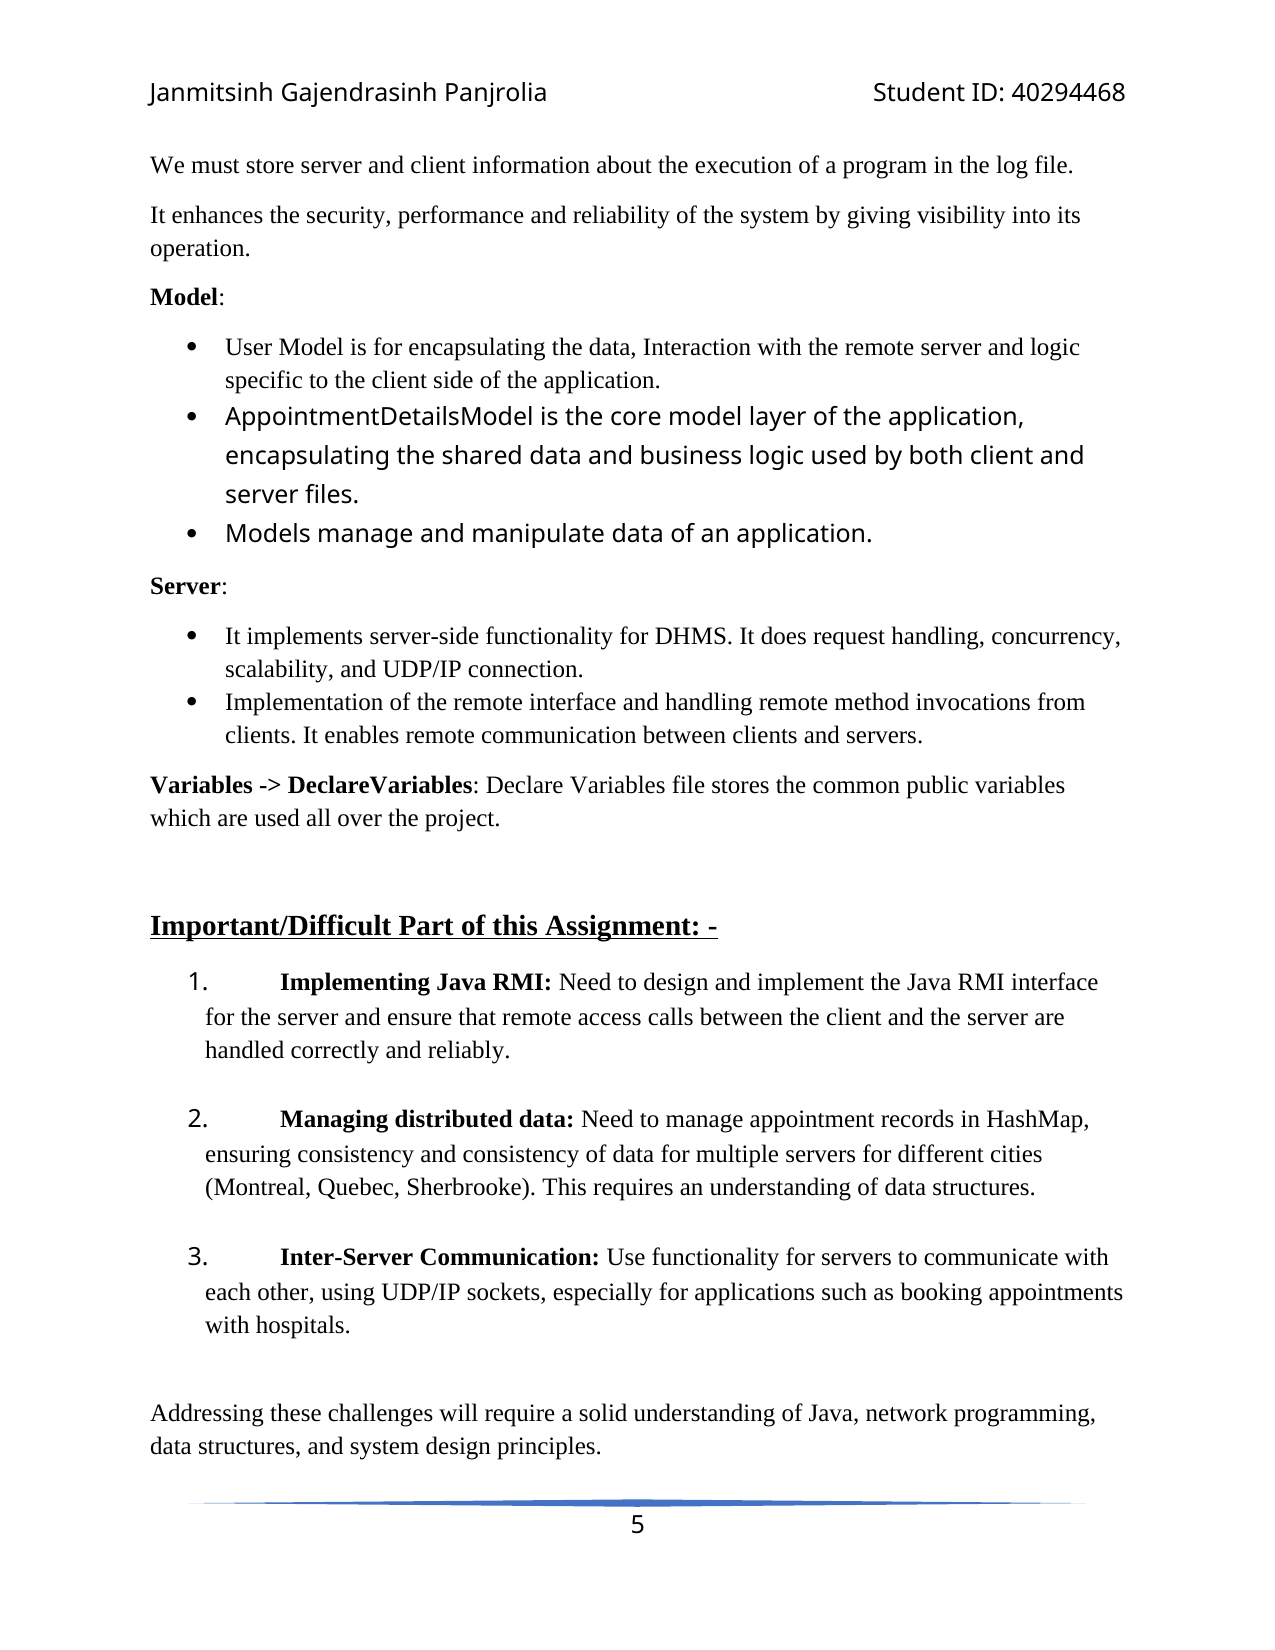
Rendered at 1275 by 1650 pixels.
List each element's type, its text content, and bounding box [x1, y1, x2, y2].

list Managing distributed data: Need to manage appointment records in HashMap, ensuring consistency and consistency of data for multiple servers for different cities (Montreal, Quebec, Sherbrooke). This requires an understanding of data structures. [187, 1101, 1125, 1201]
text We must store server and client information about the execution of a program in the log file. [150, 150, 1125, 179]
text Addressing these challenges will require a solid understanding of Java, network programming, data structures, and system design principles. [150, 1398, 1125, 1460]
list User Model is for encapsulating the data, Interaction with the remote server and logic specific to the client side of the application. [187, 332, 1125, 394]
list It implements server-side functionality for DHMS. It does request handling, concurrency, scalability, and UDP/IP connection. [187, 621, 1125, 683]
list Implementing Java RMI: Need to design and implement the Java RMI interface for the server and ensure that remote access calls between the client and the server are handled correctly and reliably. [187, 964, 1125, 1064]
list Models manage and manipulate data of an application. [187, 516, 1125, 550]
text Model: [150, 282, 1125, 311]
list Inter-Server Communication: Use functionality for servers to communicate with each other, using UDP/IP sockets, especially for applications such as booking appointments with hospitals. [187, 1238, 1125, 1338]
list AppointmentDetailsModel is the core model layer of the application, encapsulating the shared data and business logic used by both client and server files. [187, 398, 1125, 511]
text Important/Difficult Part of this Assignment: - [150, 908, 1125, 942]
text It enhances the security, performance and reliability of the system by giving visibility into its operation. [150, 200, 1125, 261]
list Implementation of the remote interface and handling remote method invocations from clients. It enables remote communication between clients and servers. [187, 687, 1125, 749]
text Variables -> DeclareVariables: Declare Variables file stores the common public variables which are used all over the project. [150, 770, 1125, 832]
text Server: [150, 571, 1125, 600]
